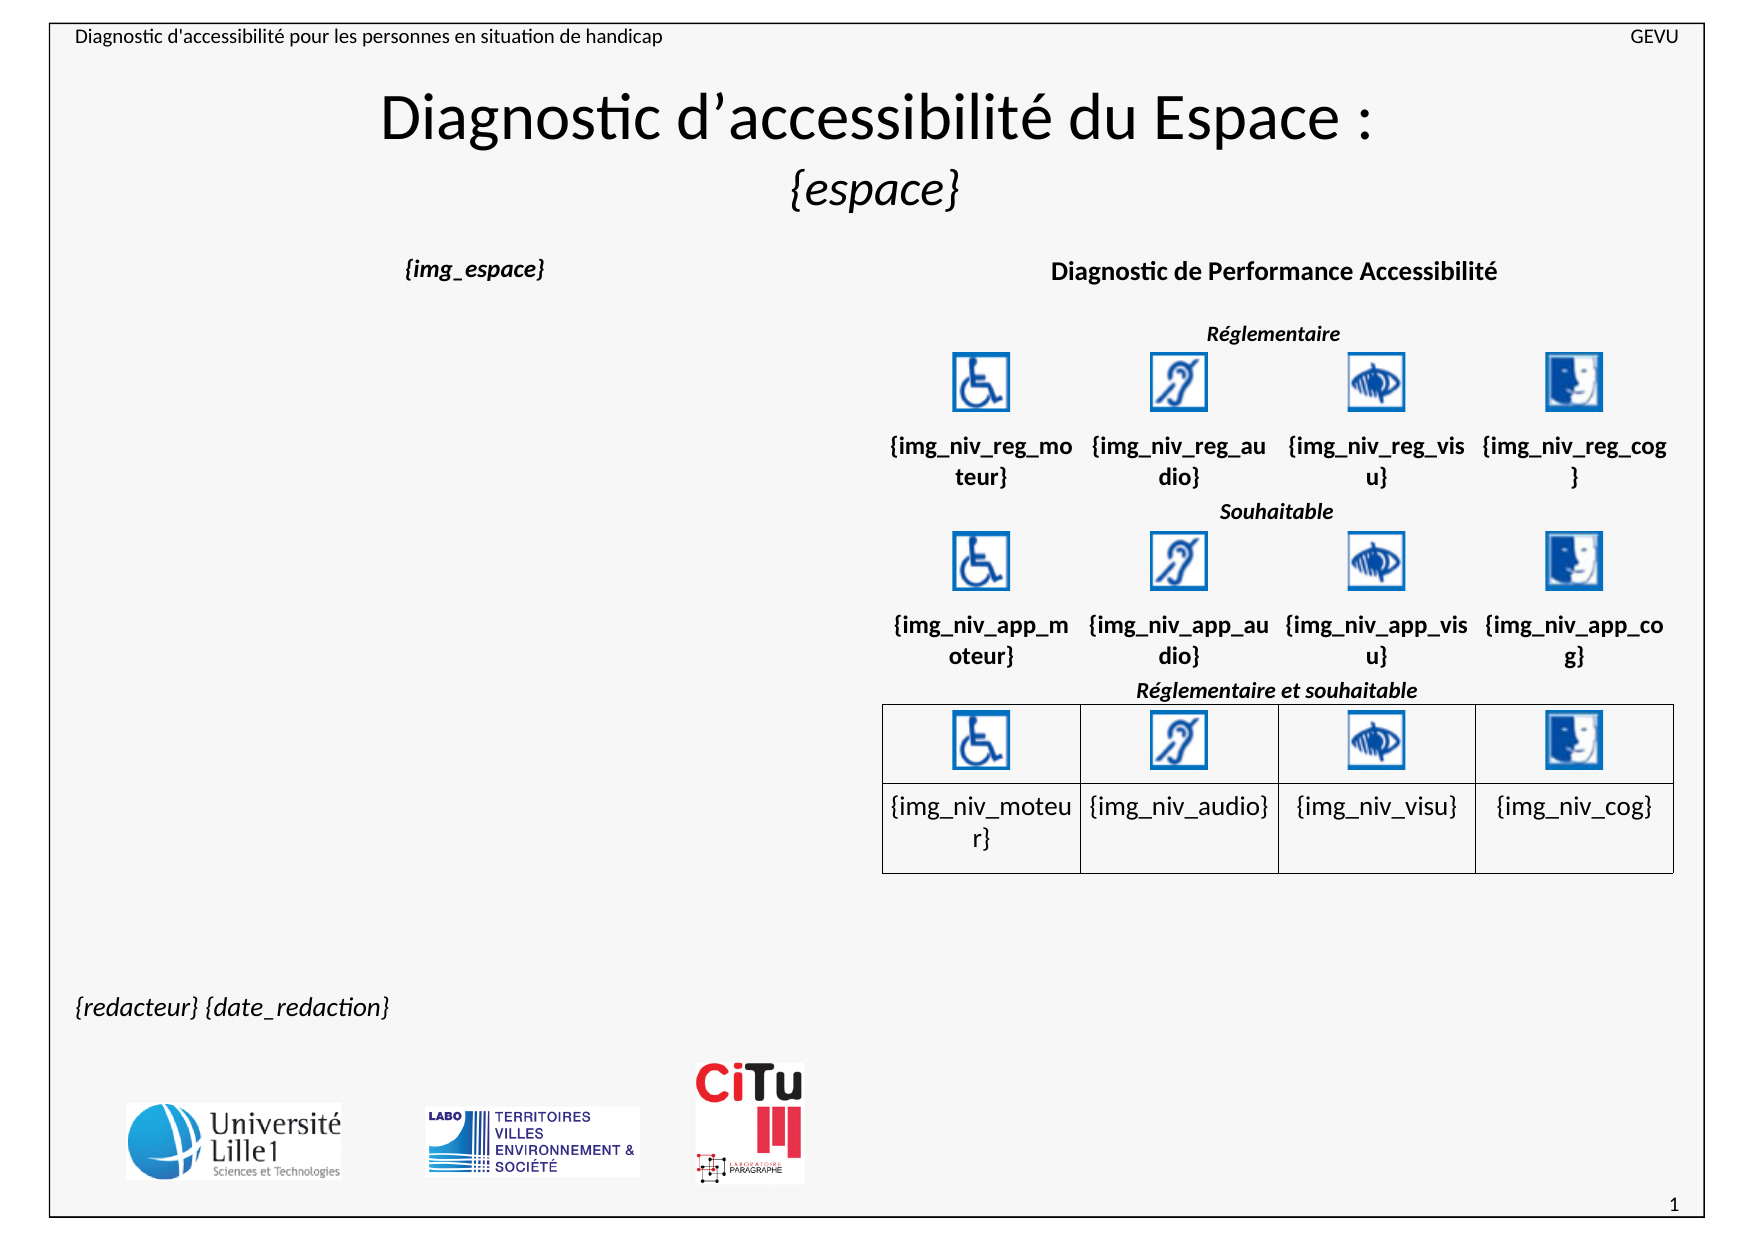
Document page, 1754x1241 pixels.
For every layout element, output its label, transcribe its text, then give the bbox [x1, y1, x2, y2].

table_header [1475, 346, 1673, 425]
table_header [883, 705, 1080, 769]
table_header [883, 525, 1080, 604]
table_header [1476, 705, 1673, 769]
table_cell {img_niv_audio} [1081, 784, 1278, 873]
text {redacteur} {date_redaction} [75, 990, 1679, 1023]
table_header [1278, 525, 1475, 604]
table_header {img_espace} [75, 248, 877, 990]
table_cell {img_niv_reg_visu} [1278, 425, 1475, 497]
table_cell {img_niv_app_audio} [1080, 604, 1278, 676]
table_cell {img_niv_reg_audio} [1080, 425, 1278, 497]
table_cell {img_niv_app_cog} [1475, 604, 1673, 676]
picture [50, 24, 1704, 1217]
table_cell {img_niv_moteur} [883, 784, 1080, 873]
table_cell {img_niv_reg_cog} [1475, 425, 1673, 497]
text Diagnostic d’accessibilité du Espace : [75, 75, 1679, 156]
table_header [1475, 525, 1673, 604]
table_header Diagnostic de Performance Accessibilité Réglementaire Souhaitable Réglementaire et souhaitable [877, 248, 1679, 769]
table_cell {img_niv_cog} [1476, 784, 1673, 873]
table_header [1279, 770, 1475, 783]
text {espace} [75, 156, 1679, 217]
table_cell {img_niv_visu} [1279, 784, 1475, 873]
table_cell {img_niv_app_visu} [1278, 604, 1475, 676]
table_header [1080, 525, 1278, 604]
table_header [877, 770, 1679, 990]
table_header [883, 770, 1080, 783]
table_header [1279, 705, 1475, 769]
table_header [1081, 705, 1278, 769]
table_header [1476, 770, 1673, 783]
table_header [1080, 346, 1278, 425]
table_cell {img_niv_app_moteur} [883, 604, 1080, 676]
table_header [1081, 770, 1278, 783]
table_header [1278, 346, 1475, 425]
table_cell {img_niv_reg_moteur} [883, 425, 1080, 497]
table_header [883, 346, 1080, 425]
